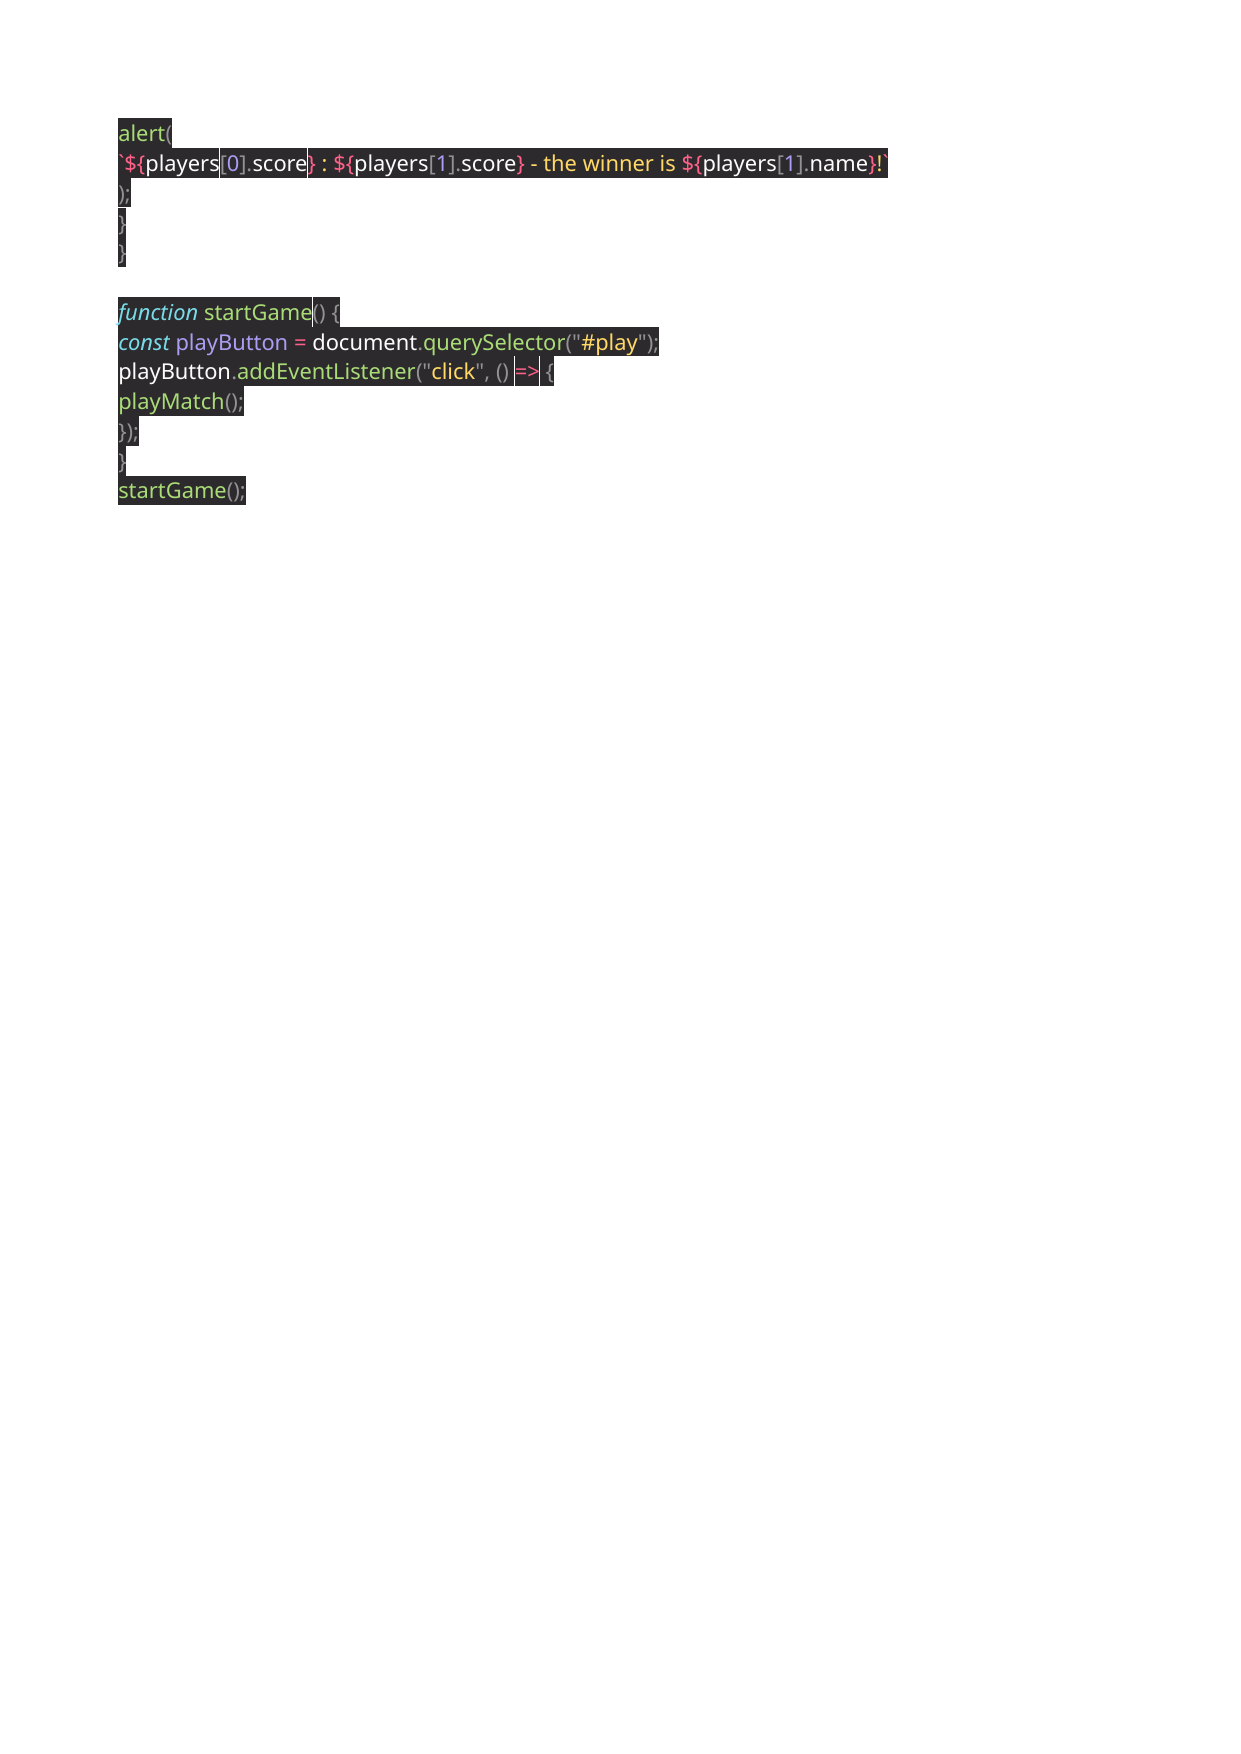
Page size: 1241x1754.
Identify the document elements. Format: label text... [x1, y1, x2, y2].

text } [118, 207, 1122, 237]
text startGame(); [118, 476, 1122, 505]
text function startGame() { [118, 297, 1122, 327]
text `${players[0].score} : ${players[1].score} - the winner is ${players[1].name}!` [118, 148, 1122, 178]
text const playButton = document.querySelector("#play"); [118, 327, 1122, 356]
text ); [118, 178, 1122, 207]
text alert( [118, 118, 1122, 148]
text playMatch(); [118, 386, 1122, 416]
text }); [118, 416, 1122, 446]
text } [118, 446, 1122, 476]
text playButton.addEventListener("click", () => { [118, 356, 1122, 386]
text } [118, 237, 1122, 267]
